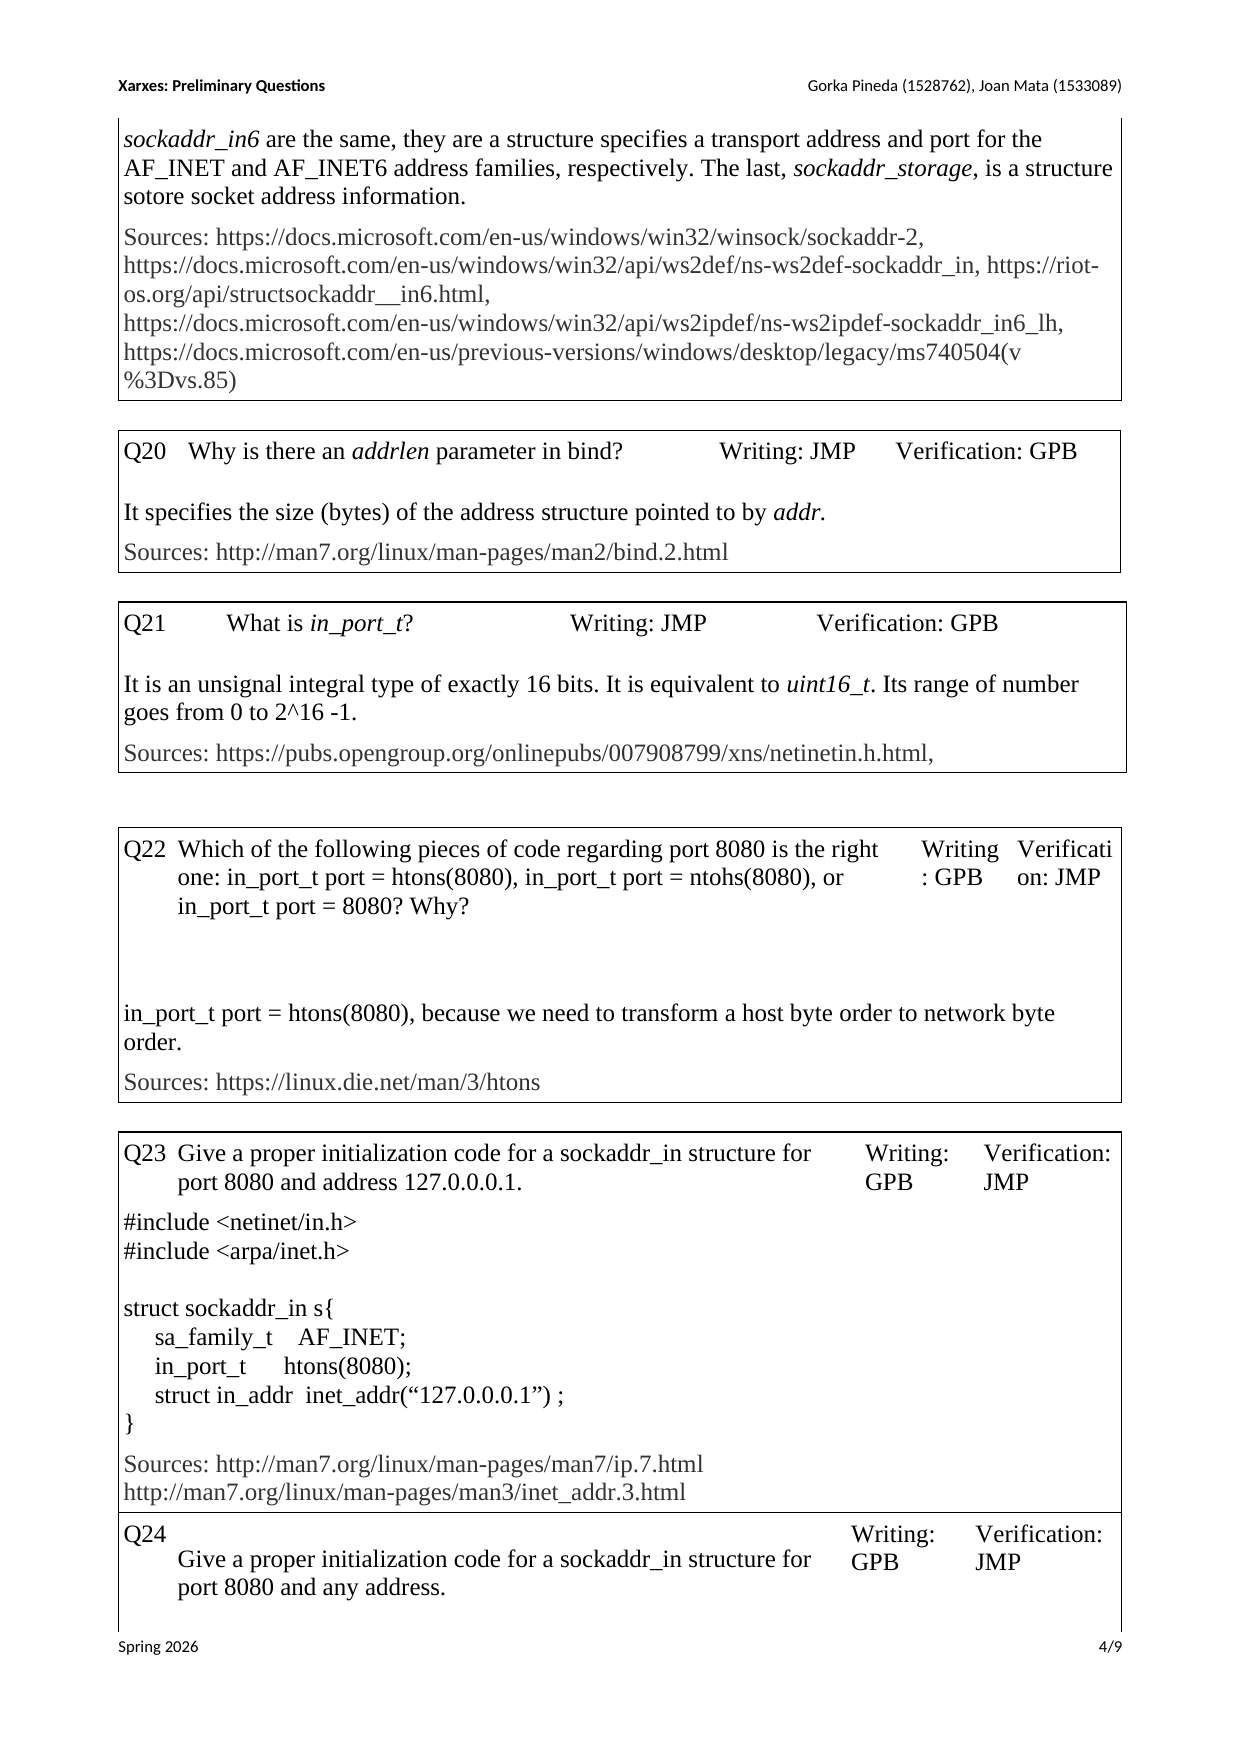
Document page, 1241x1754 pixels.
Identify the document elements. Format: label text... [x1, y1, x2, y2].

table_header Give a proper initialization code for a sockaddr_in structure for port 8080 and address 127.0.0.0.1. [172, 1133, 859, 1201]
table_header Writing: GPB [860, 1133, 978, 1201]
table_cell Writing: GPB [846, 1513, 970, 1632]
table_header What is in_port_t? [221, 603, 565, 663]
table_cell Sources: http://man7.org/linux/man-pages/man2/bind.2.html [119, 531, 1120, 572]
table_cell It is an unsignal integral type of exactly 16 bits. It is equivalent to uint16_t. Its range of number goes from 0 to 2^16 -1. [119, 663, 1126, 732]
table_header Which of the following pieces of code regarding port 8080 is the right one: in_port_t port = htons(8080), in_port_t port = ntohs(8080), or in_port_t port = 8080? Why? [172, 828, 916, 992]
table_header Q23 [119, 1133, 172, 1201]
table_header Verification: JMP [978, 1133, 1121, 1201]
table_cell in_port_t port = htons(8080), because we need to transform a host byte order to network byte order. [119, 993, 1121, 1061]
table_cell Sources: http://man7.org/linux/man-pages/man7/ip.7.html http://man7.org/linux/man-pages/man3/inet_addr.3.html [119, 1443, 1121, 1512]
table_header Why is there an addrlen parameter in bind? [183, 431, 714, 491]
table_cell sockaddr_in6 are the same, they are a structure specifies a transport address and port for the AF_INET and AF_INET6 address families, respectively. The last, sockaddr_storage, is a structure sotore socket address information. [119, 118, 1121, 216]
table_header Q21 [119, 603, 221, 663]
table_header Verification: JMP [1012, 828, 1121, 992]
table_cell Verification: JMP [970, 1513, 1121, 1632]
table_cell Sources: https://linux.die.net/man/3/htons [119, 1061, 1121, 1102]
table_header Writing: JMP [565, 603, 811, 663]
table_header Q22 [119, 828, 172, 992]
table_header Verification: GPB [890, 431, 1120, 491]
table_cell Q24 [119, 1513, 172, 1632]
table_cell It specifies the size (bytes) of the address structure pointed to by addr. [119, 491, 1120, 531]
table_cell Sources: https://pubs.opengroup.org/onlinepubs/007908799/xns/netinetin.h.html, [119, 732, 1126, 772]
table_header Writing: JMP [714, 431, 890, 491]
table_header Verification: GPB [811, 603, 1126, 663]
table_header Writing: GPB [916, 828, 1012, 992]
table_header Q20 [119, 431, 182, 491]
table_cell #include <netinet/in.h> #include <arpa/inet.h> struct sockaddr_in s{ sa_family_t AF_INET; in_port_t htons(8080); struct in_addr inet_addr(“127.0.0.0.1”) ; } [119, 1201, 1121, 1443]
table_cell Give a proper initialization code for a sockaddr_in structure for port 8080 and any address. [172, 1513, 846, 1632]
table_cell Sources: https://docs.microsoft.com/en-us/windows/win32/winsock/sockaddr-2, https://docs.microsoft.com/en-us/windows/win32/api/ws2def/ns-ws2def-sockaddr_in, https://riot-os.org/api/structsockaddr__in6.html, https://docs.microsoft.com/en-us/windows/win32/api/ws2ipdef/ns-ws2ipdef-sockaddr_in6_lh, https://docs.microsoft.com/en-us/previous-versions/windows/desktop/legacy/ms740504(v%3Dvs.85) [119, 216, 1121, 400]
